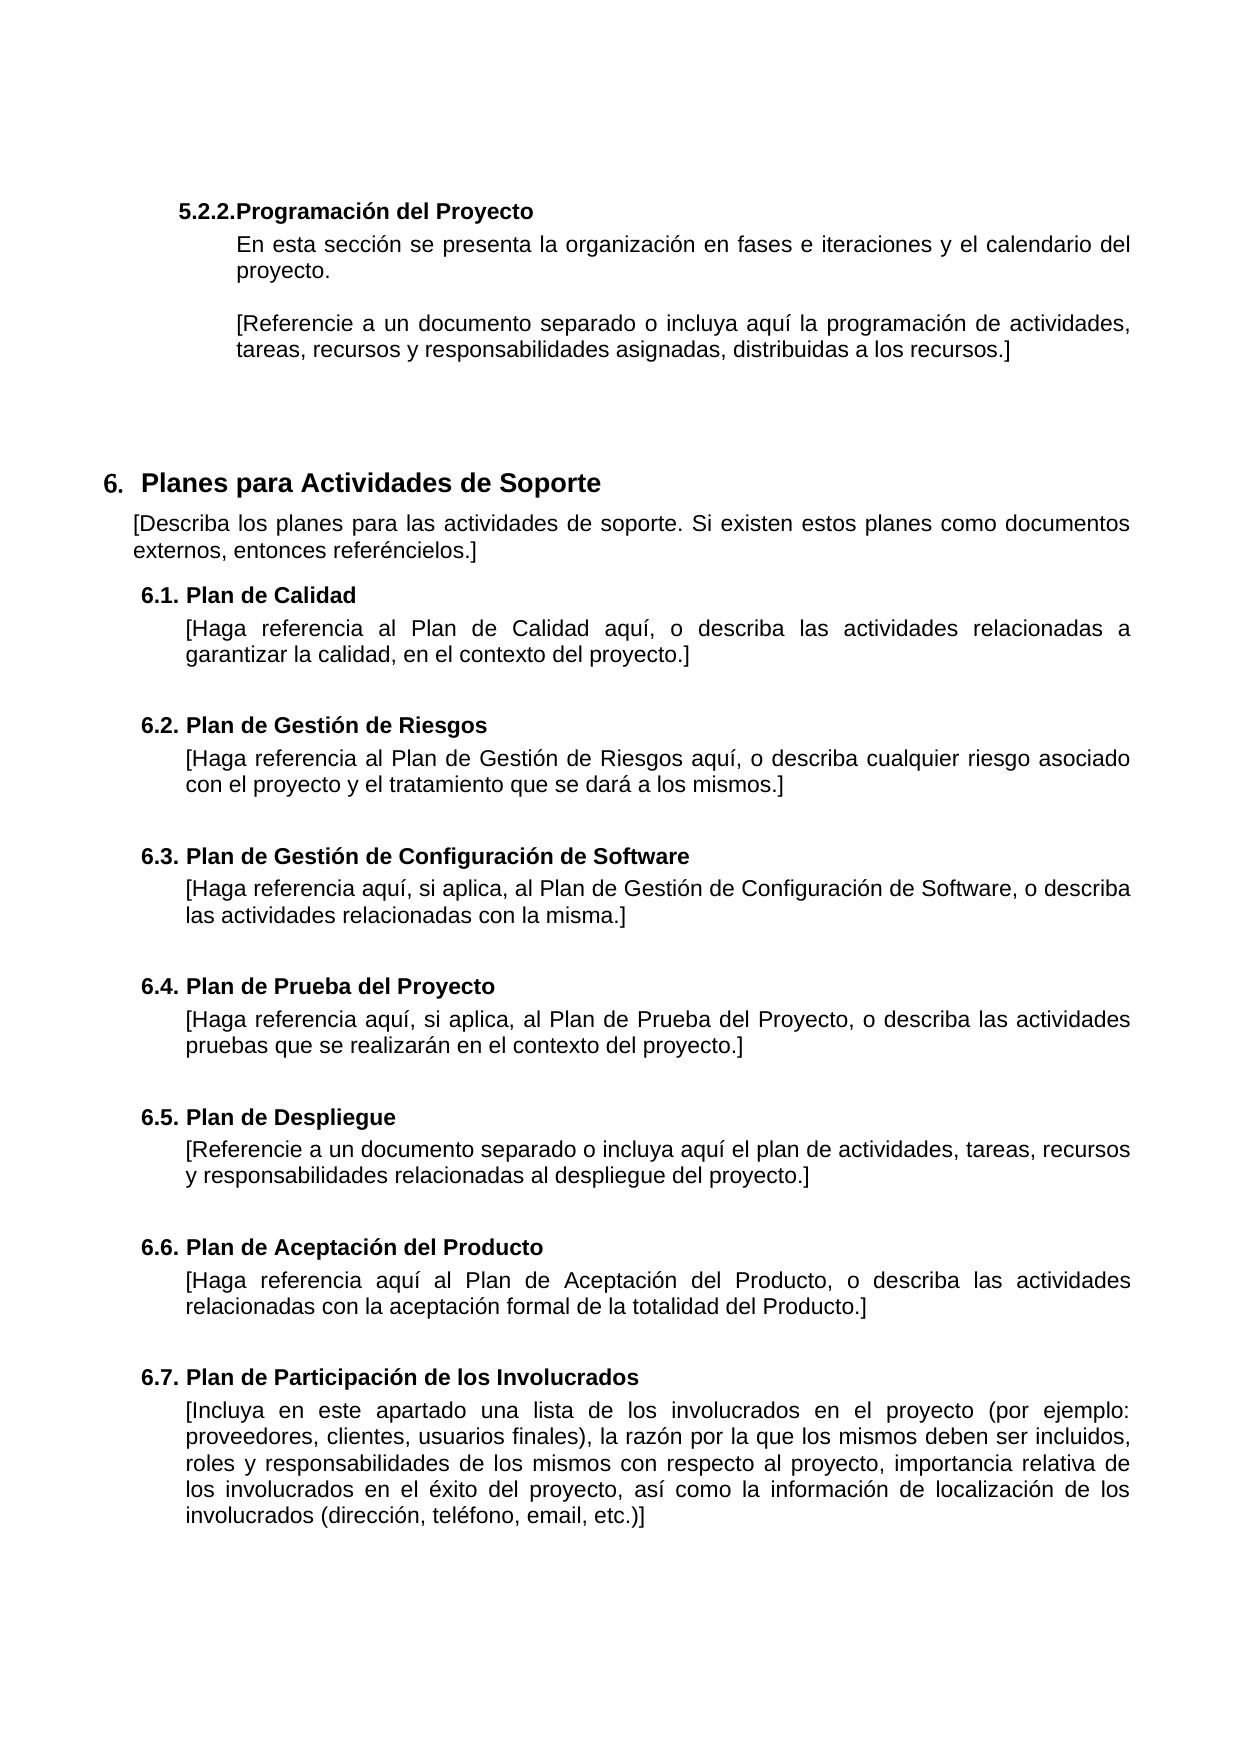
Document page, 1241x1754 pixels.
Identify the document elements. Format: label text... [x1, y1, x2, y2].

text [Referencie a un documento separado o incluya aquí el plan de actividades, tareas, recursos y responsabilidades relacionadas al despliegue del proyecto.] [185, 1136, 1131, 1189]
text [Incluya en este apartado una lista de los involucrados en el proyecto (por ejemplo: proveedores, clientes, usuarios finales), la razón por la que los mismos deben ser incluidos, roles y responsabilidades de los mismos con respecto al proyecto, importancia relativa de los involucrados en el éxito del proyecto, así como la información de localización de los involucrados (dirección, teléfono, email, etc.)] [185, 1397, 1131, 1529]
text [Haga referencia aquí, si aplica, al Plan de Prueba del Proyecto, o describa las actividades pruebas que se realizarán en el contexto del proyecto.] [185, 1006, 1131, 1058]
subtitle Plan de Participación de los Involucrados [141, 1364, 1131, 1391]
subtitle Plan de Gestión de Configuración de Software [141, 843, 1131, 869]
text [Haga referencia aquí, si aplica, al Plan de Gestión de Configuración de Software, o describa las actividades relacionadas con la misma.] [185, 875, 1131, 928]
subtitle Plan de Prueba del Proyecto [141, 973, 1131, 999]
text [Haga referencia al Plan de Calidad aquí, o describa las actividades relacionadas a garantizar la calidad, en el contexto del proyecto.] [185, 614, 1131, 667]
text [Haga referencia al Plan de Gestión de Riesgos aquí, o describa cualquier riesgo asociado con el proyecto y el tratamiento que se dará a los mismos.] [185, 745, 1131, 798]
subtitle Plan de Calidad [141, 582, 1131, 608]
subtitle Planes para Actividades de Soporte [103, 467, 1131, 498]
subtitle Plan de Gestión de Riesgos [141, 712, 1131, 739]
subtitle Plan de Despliegue [141, 1103, 1131, 1130]
text [Referencie a un documento separado o incluya aquí la programación de actividades, tareas, recursos y responsabilidades asignadas, distribuidas a los recursos.] [236, 310, 1131, 362]
subtitle Plan de Aceptación del Producto [141, 1234, 1131, 1260]
text En esta sección se presenta la organización en fases e iteraciones y el calendario del proyecto. [236, 231, 1131, 283]
subtitle Programación del Proyecto [178, 198, 1131, 224]
text [Describa los planes para las actividades de soporte. Si existen estos planes como documentos externos, entonces referéncielos.] [133, 510, 1131, 563]
text [Haga referencia aquí al Plan de Aceptación del Producto, o describa las actividades relacionadas con la aceptación formal de la totalidad del Producto.] [185, 1267, 1131, 1319]
